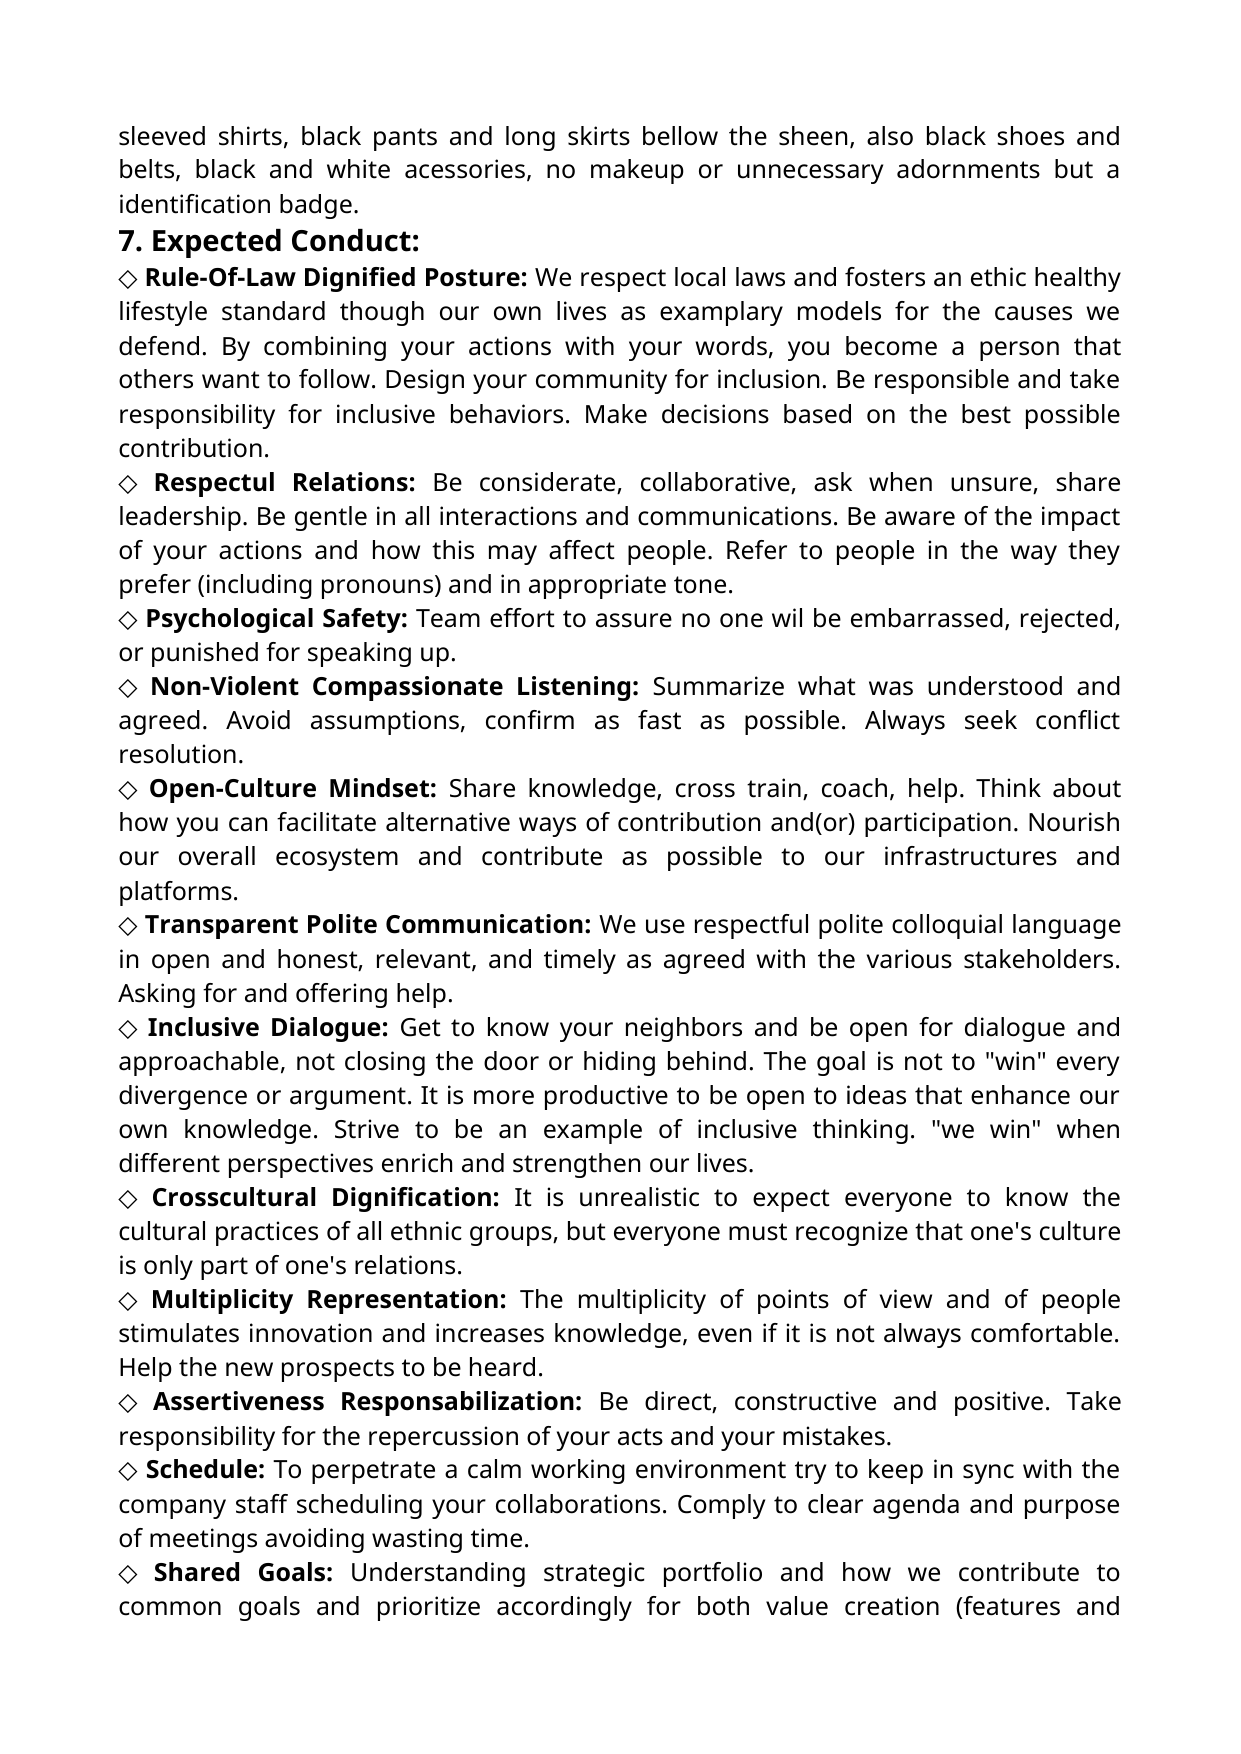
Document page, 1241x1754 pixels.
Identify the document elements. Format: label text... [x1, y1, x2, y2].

text ◇ Inclusive Dialogue: Get to know your neighbors and be open for dialogue and approachable, not closing the door or hiding behind. The goal is not to "win" every divergence or argument. It is more productive to be open to ideas that enhance our own knowledge. Strive to be an example of inclusive thinking. "we win" when different perspectives enrich and strengthen our lives. [118, 1009, 1122, 1180]
text ◇ Multiplicity Representation: The multiplicity of points of view and of people stimulates innovation and increases knowledge, even if it is not always comfortable. Help the new prospects to be heard. [118, 1282, 1122, 1384]
text ◇ Crosscultural Dignification: It is unrealistic to expect everyone to know the cultural practices of all ethnic groups, but everyone must recognize that one's culture is only part of one's relations. [118, 1180, 1122, 1282]
text ◇ Transparent Polite Communication: We use respectful polite colloquial language in open and honest, relevant, and timely as agreed with the various stakeholders. Asking for and offering help. [118, 907, 1122, 1009]
text sleeved shirts, black pants and long skirts bellow the sheen, also black shoes and belts, black and white acessories, no makeup or unnecessary adornments but a identification badge. [118, 118, 1122, 220]
text ◇ Schedule: To perpetrate a calm working environment try to keep in sync with the company staff scheduling your collaborations. Comply to clear agenda and purpose of meetings avoiding wasting time. [118, 1452, 1122, 1554]
text ◇ Assertiveness Responsabilization: Be direct, constructive and positive. Take responsibility for the repercussion of your acts and your mistakes. [118, 1384, 1122, 1452]
text ◇ Non-Violent Compassionate Listening: Summarize what was understood and agreed. Avoid assumptions, confirm as fast as possible. Always seek conflict resolution. [118, 669, 1122, 771]
text ◇ Shared Goals: Understanding strategic portfolio and how we contribute to common goals and prioritize accordingly for both value creation (features and [118, 1554, 1122, 1622]
text ◇ Open-Culture Mindset: Share knowledge, cross train, coach, help. Think about how you can facilitate alternative ways of contribution and(or) participation. Nourish our overall ecosystem and contribute as possible to our infrastructures and platforms. [118, 771, 1122, 907]
text ◇ Psychological Safety: Team effort to assure no one wil be embarrassed, rejected, or punished for speaking up. [118, 601, 1122, 669]
text 7. Expected Conduct: [118, 220, 1122, 260]
text ◇ Rule-Of-Law Dignified Posture: We respect local laws and fosters an ethic healthy lifestyle standard though our own lives as examplary models for the causes we defend. By combining your actions with your words, you become a person that others want to follow. Design your community for inclusion. Be responsible and take responsibility for inclusive behaviors. Make decisions based on the best possible contribution. [118, 260, 1122, 464]
text ◇ Respectul Relations: Be considerate, collaborative, ask when unsure, share leadership. Be gentle in all interactions and communications. Be aware of the impact of your actions and how this may affect people. Refer to people in the way they prefer (including pronouns) and in appropriate tone. [118, 464, 1122, 601]
